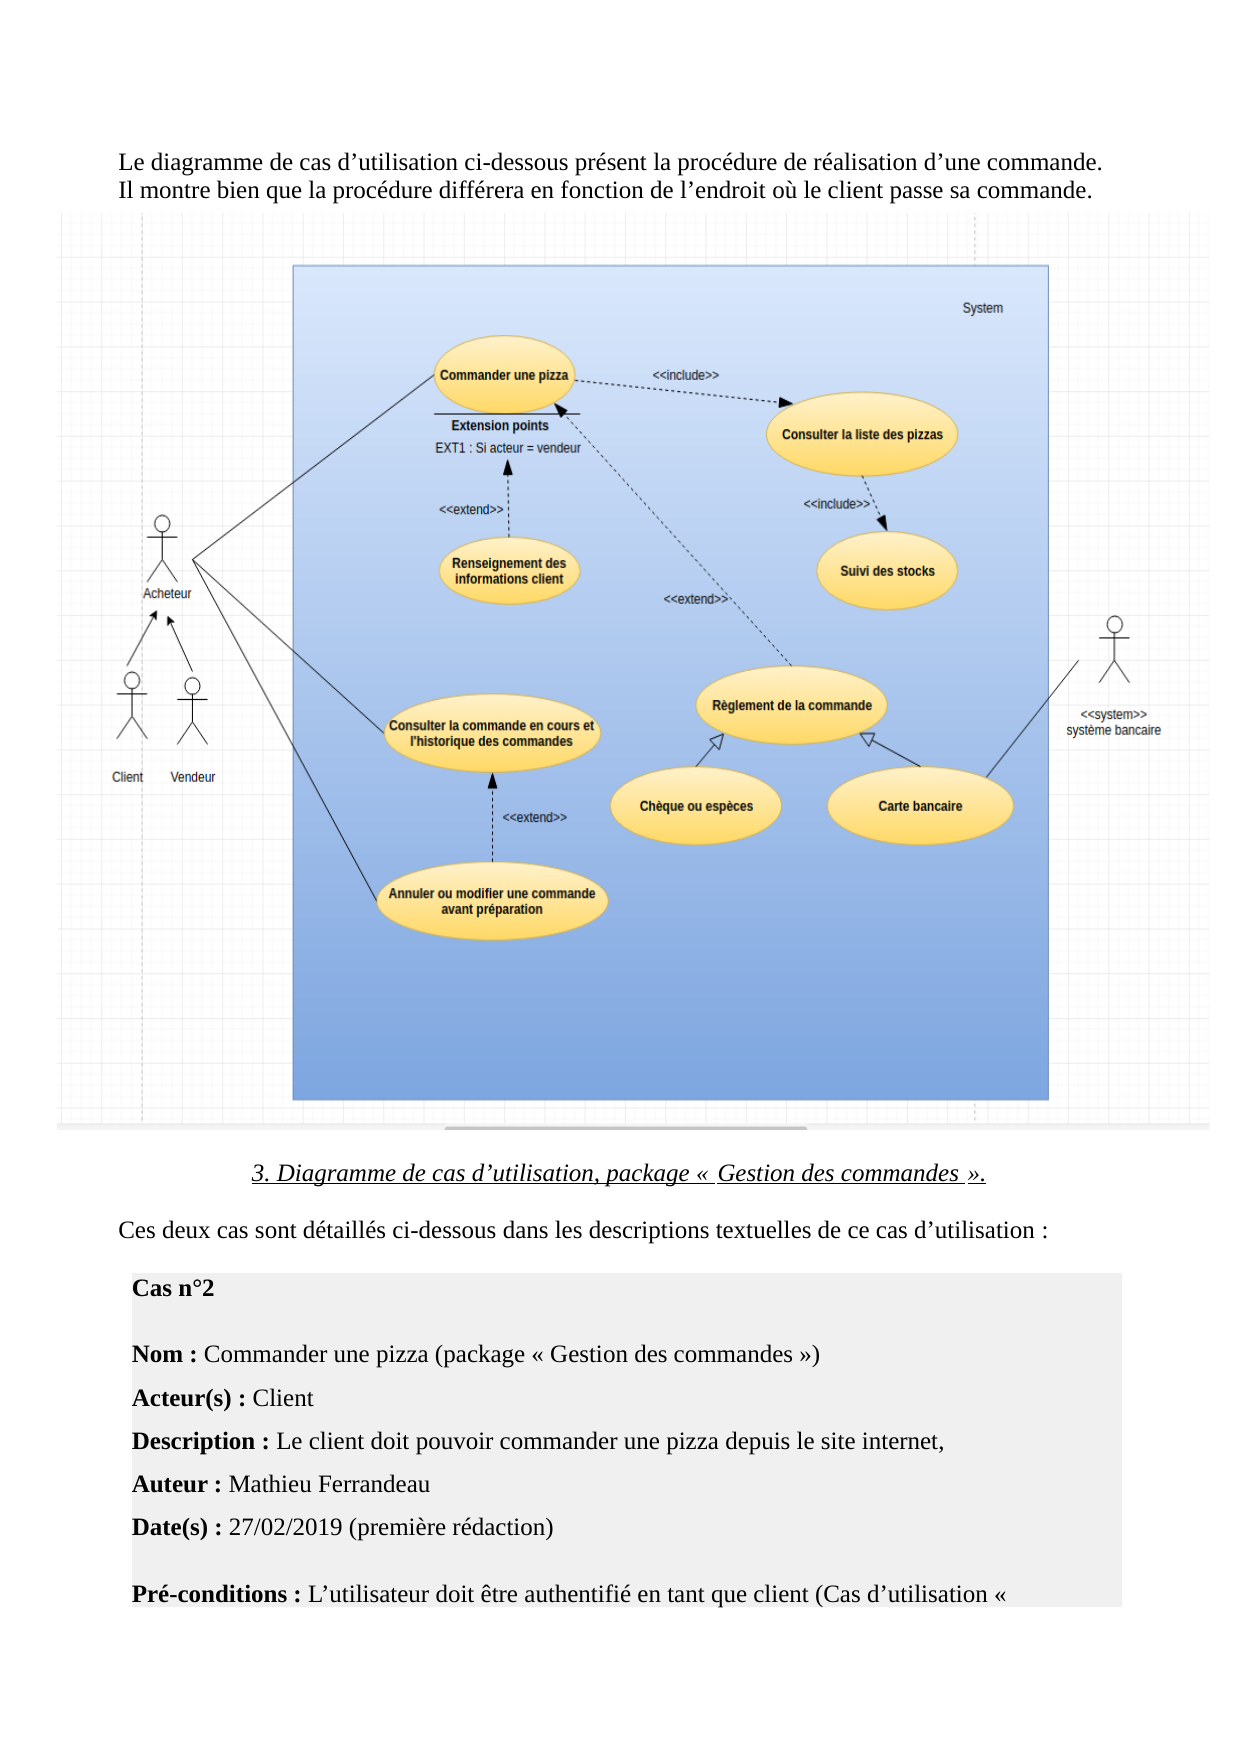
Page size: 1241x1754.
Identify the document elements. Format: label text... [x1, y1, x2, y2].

table_header Cas n°2 Nom : Commander une pizza (package « Gestion des commandes ») Acteur(s) : Client Description : Le client doit pouvoir commander une pizza depuis le site internet, Auteur : Mathieu Ferrandeau Date(s) : 27/02/2019 (première rédaction) Pré-conditions : L’utilisateur doit être authentifié en tant que client (Cas d’utilisation « [132, 1273, 1122, 1607]
text 3. Diagramme de cas d’utilisation, package « Gestion des commandes ». [118, 1158, 1122, 1187]
text Ces deux cas sont détaillés ci-dessous dans les descriptions textuelles de ce cas d’utilisation : [118, 1216, 1122, 1244]
text Le diagramme de cas d’utilisation ci-dessous présent la procédure de réalisation d’une commande. [118, 147, 1122, 176]
picture [56, 213, 1210, 1130]
text Il montre bien que la procédure différera en fonction de l’endroit où le client passe sa commande. [118, 176, 1122, 204]
